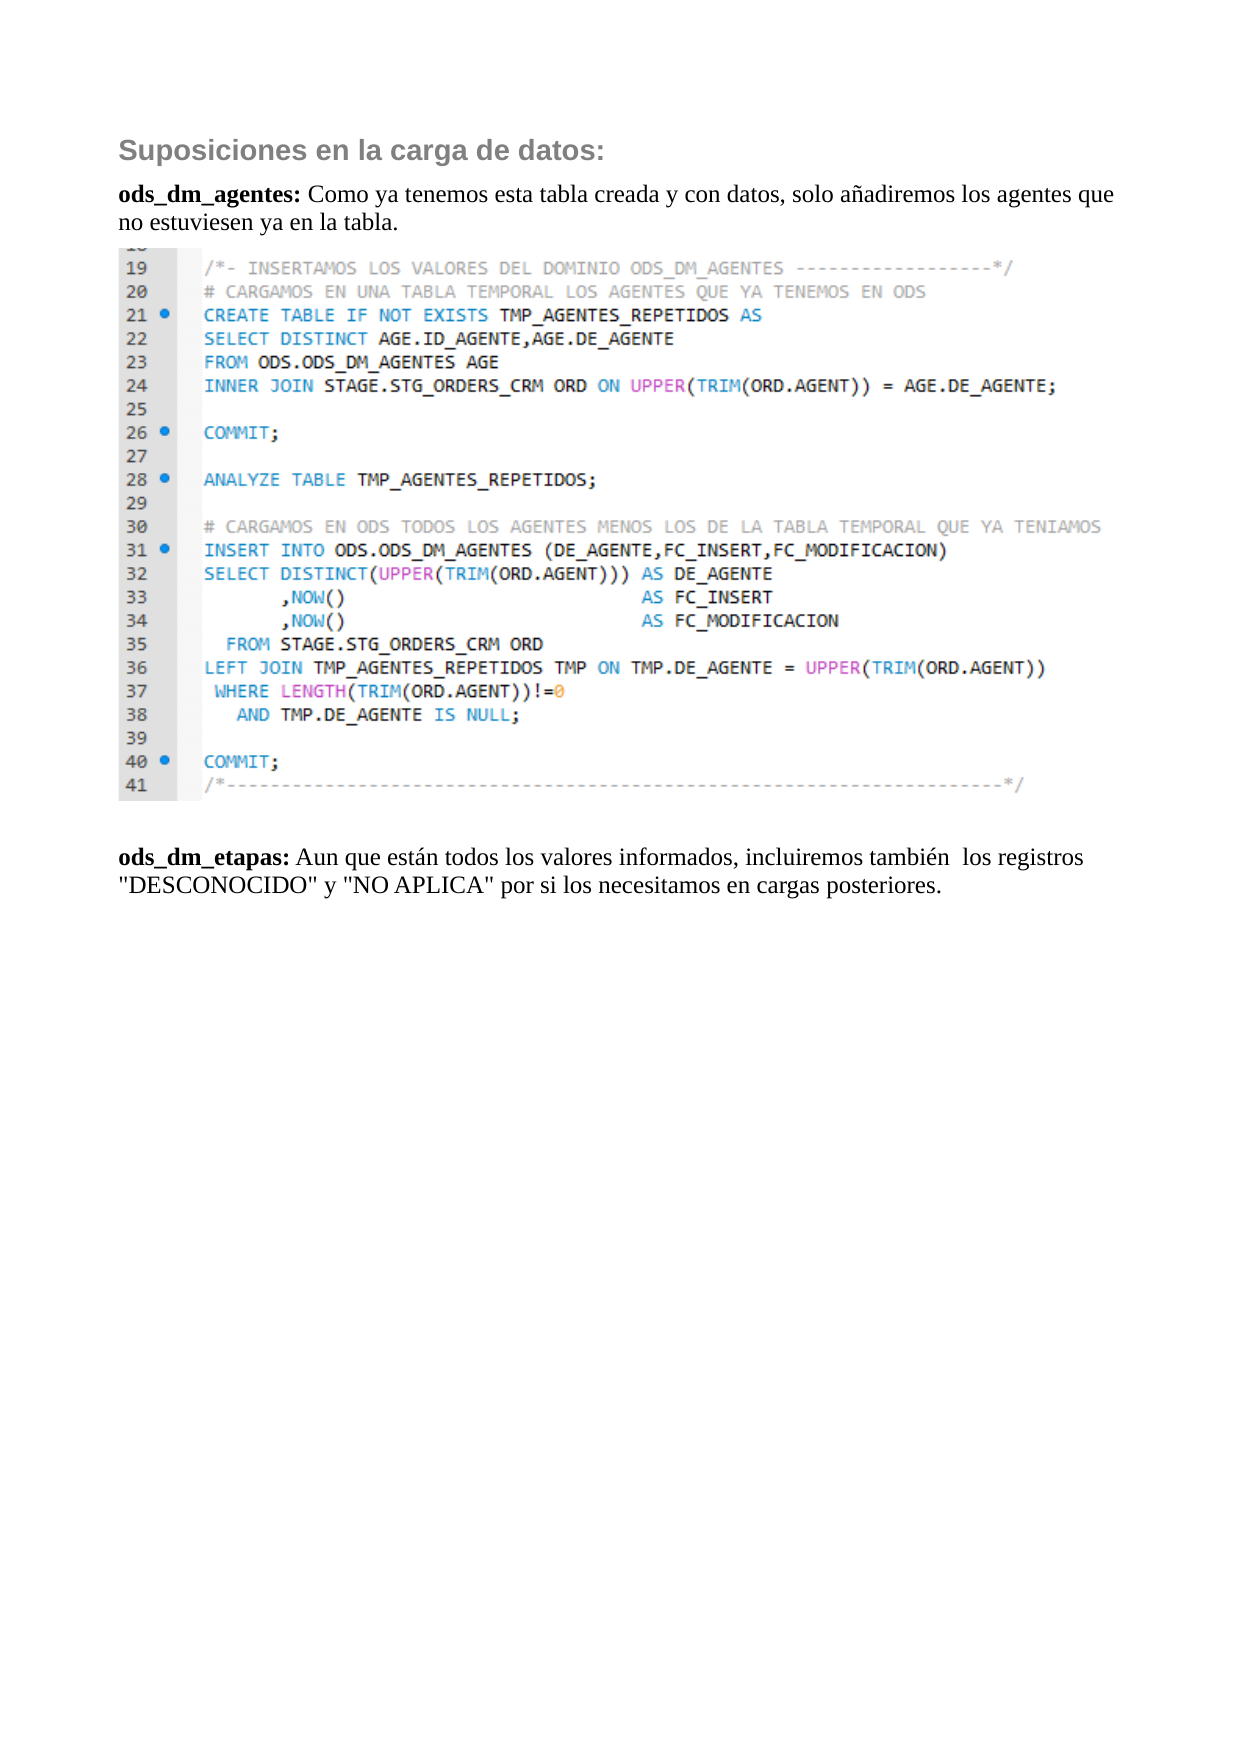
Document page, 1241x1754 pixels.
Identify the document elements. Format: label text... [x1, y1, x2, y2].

text ods_dm_agentes: Como ya tenemos esta tabla creada y con datos, solo añadiremos los agentes que no estuviesen ya en la tabla. [118, 179, 1122, 236]
picture [118, 248, 1122, 801]
subtitle Suposiciones en la carga de datos: [118, 133, 1122, 166]
text ods_dm_etapas: Aun que están todos los valores informados, incluiremos también los registros "DESCONOCIDO" y "NO APLICA" por si los necesitamos en cargas posteriores. [118, 842, 1122, 899]
